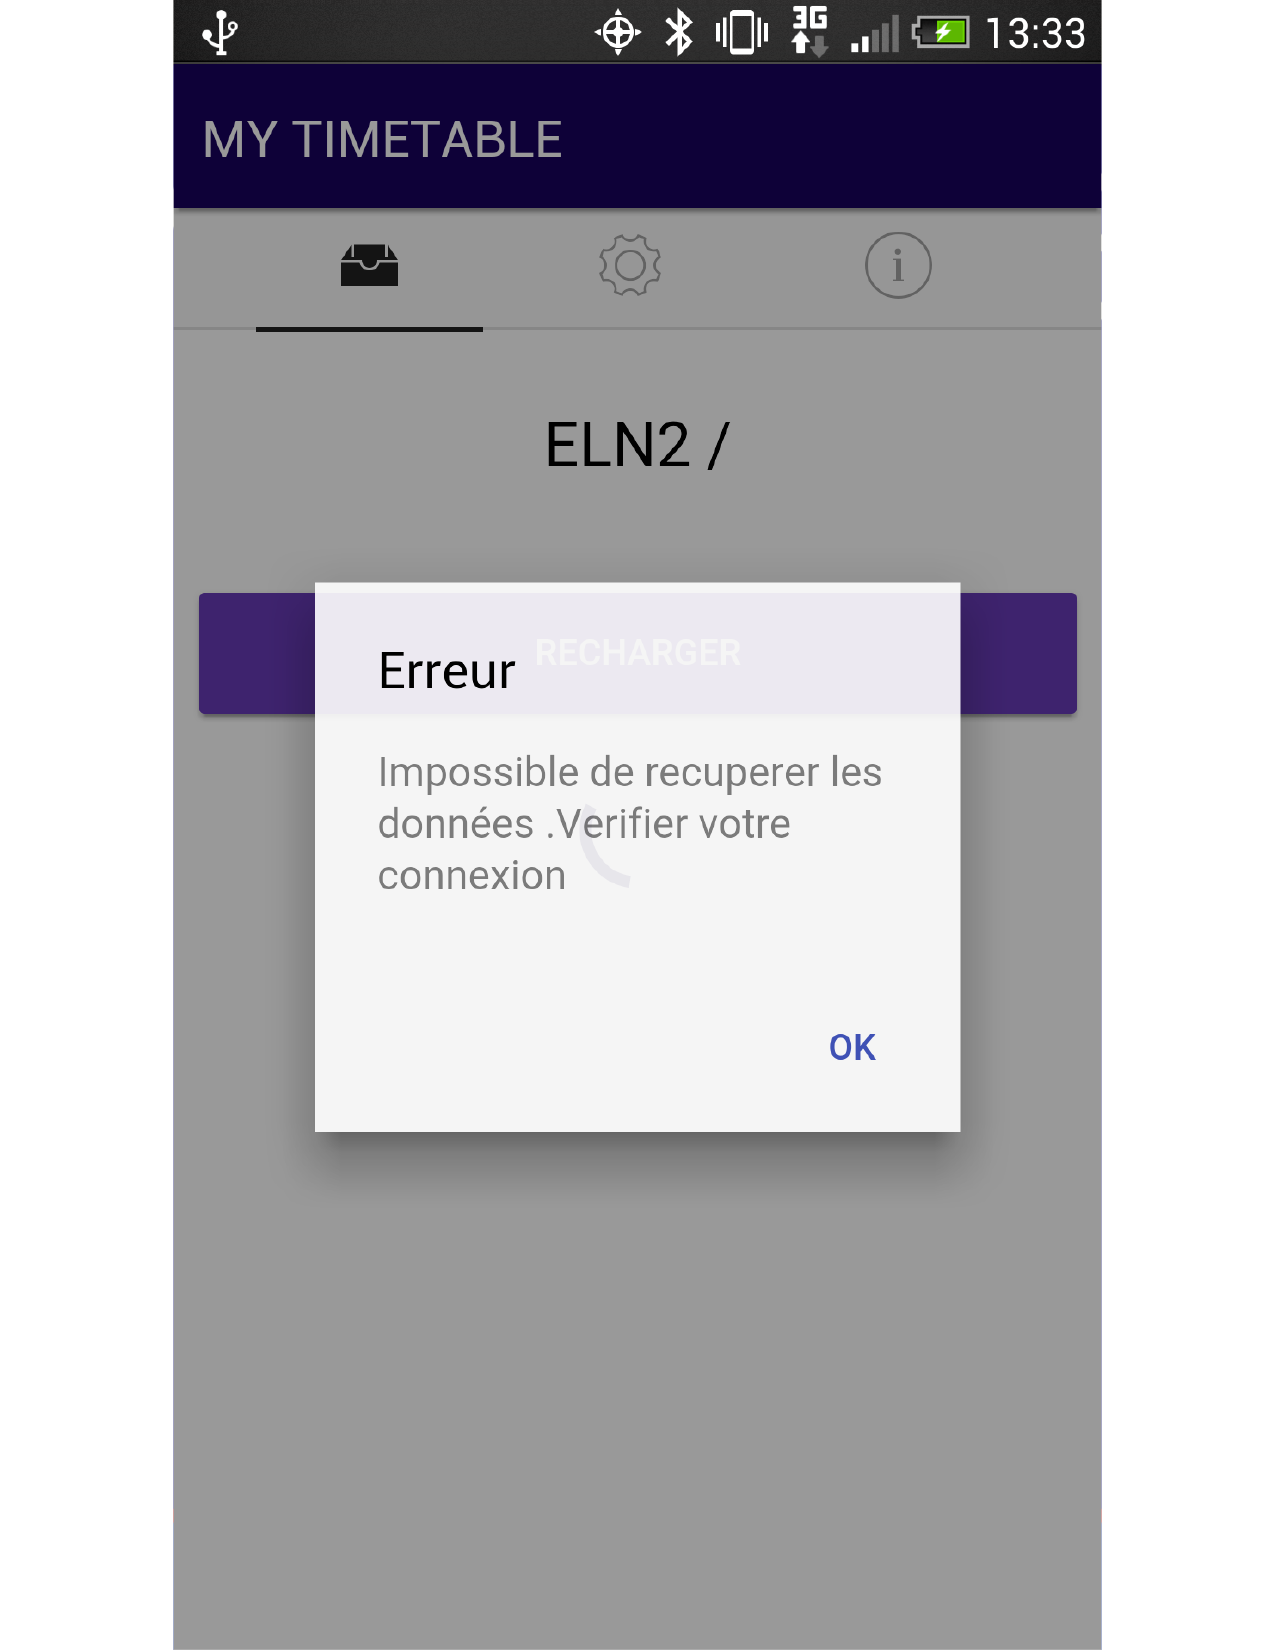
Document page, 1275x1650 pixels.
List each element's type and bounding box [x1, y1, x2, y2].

picture [173, 0, 1102, 1650]
